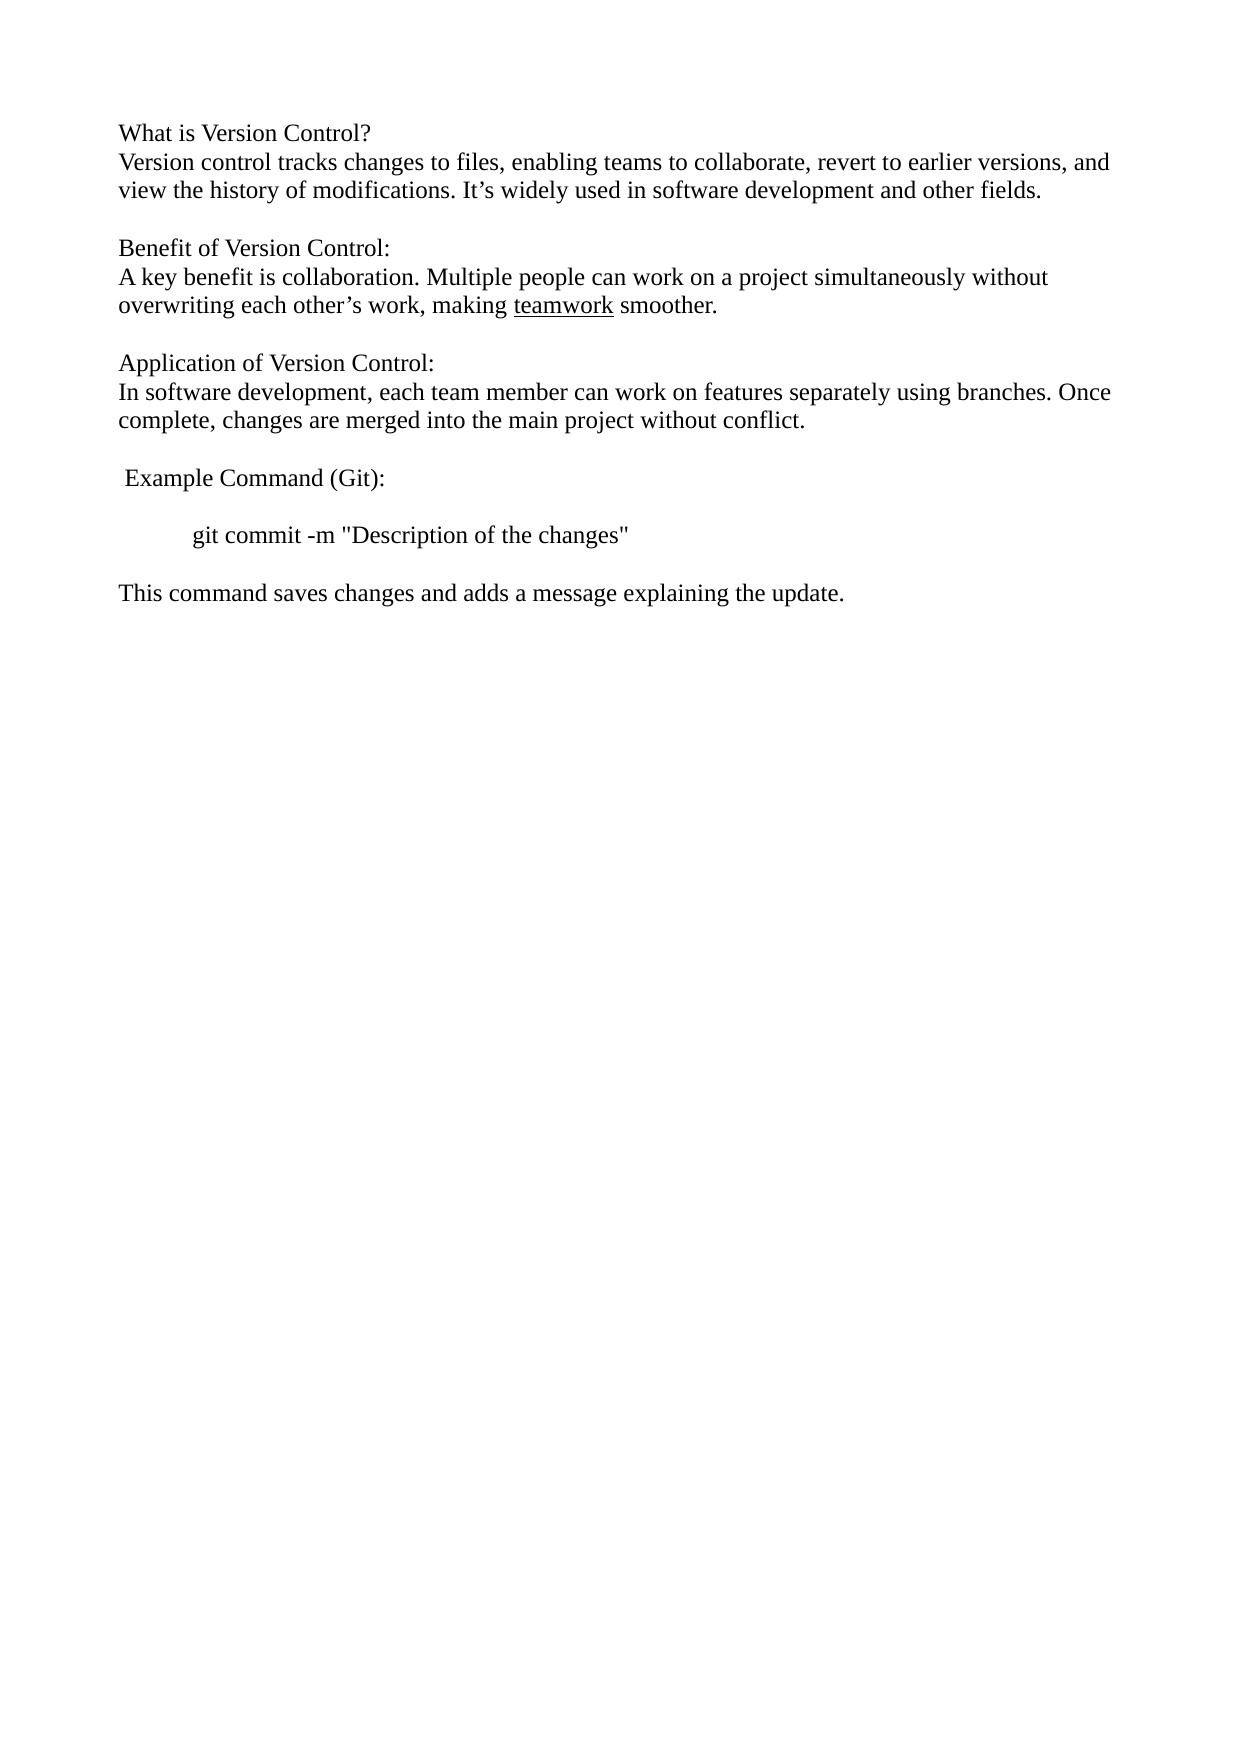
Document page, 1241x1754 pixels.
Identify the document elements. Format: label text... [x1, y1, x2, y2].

text git commit -m "Description of the changes" [118, 521, 1122, 549]
text Version control tracks changes to files, enabling teams to collaborate, revert to earlier versions, and view the history of modifications. It’s widely used in software development and other fields. [118, 147, 1122, 204]
text This command saves changes and adds a message explaining the update. [118, 578, 1122, 607]
text In software development, each team member can work on features separately using branches. Once complete, changes are merged into the main project without conflict. [118, 377, 1122, 434]
text Example Command (Git): [118, 463, 1122, 492]
text A key benefit is collaboration. Multiple people can work on a project simultaneously without overwriting each other’s work, making teamwork smoother. [118, 262, 1122, 319]
text Benefit of Version Control: [118, 233, 1122, 262]
text What is Version Control? [118, 118, 1122, 147]
text Application of Version Control: [118, 348, 1122, 377]
